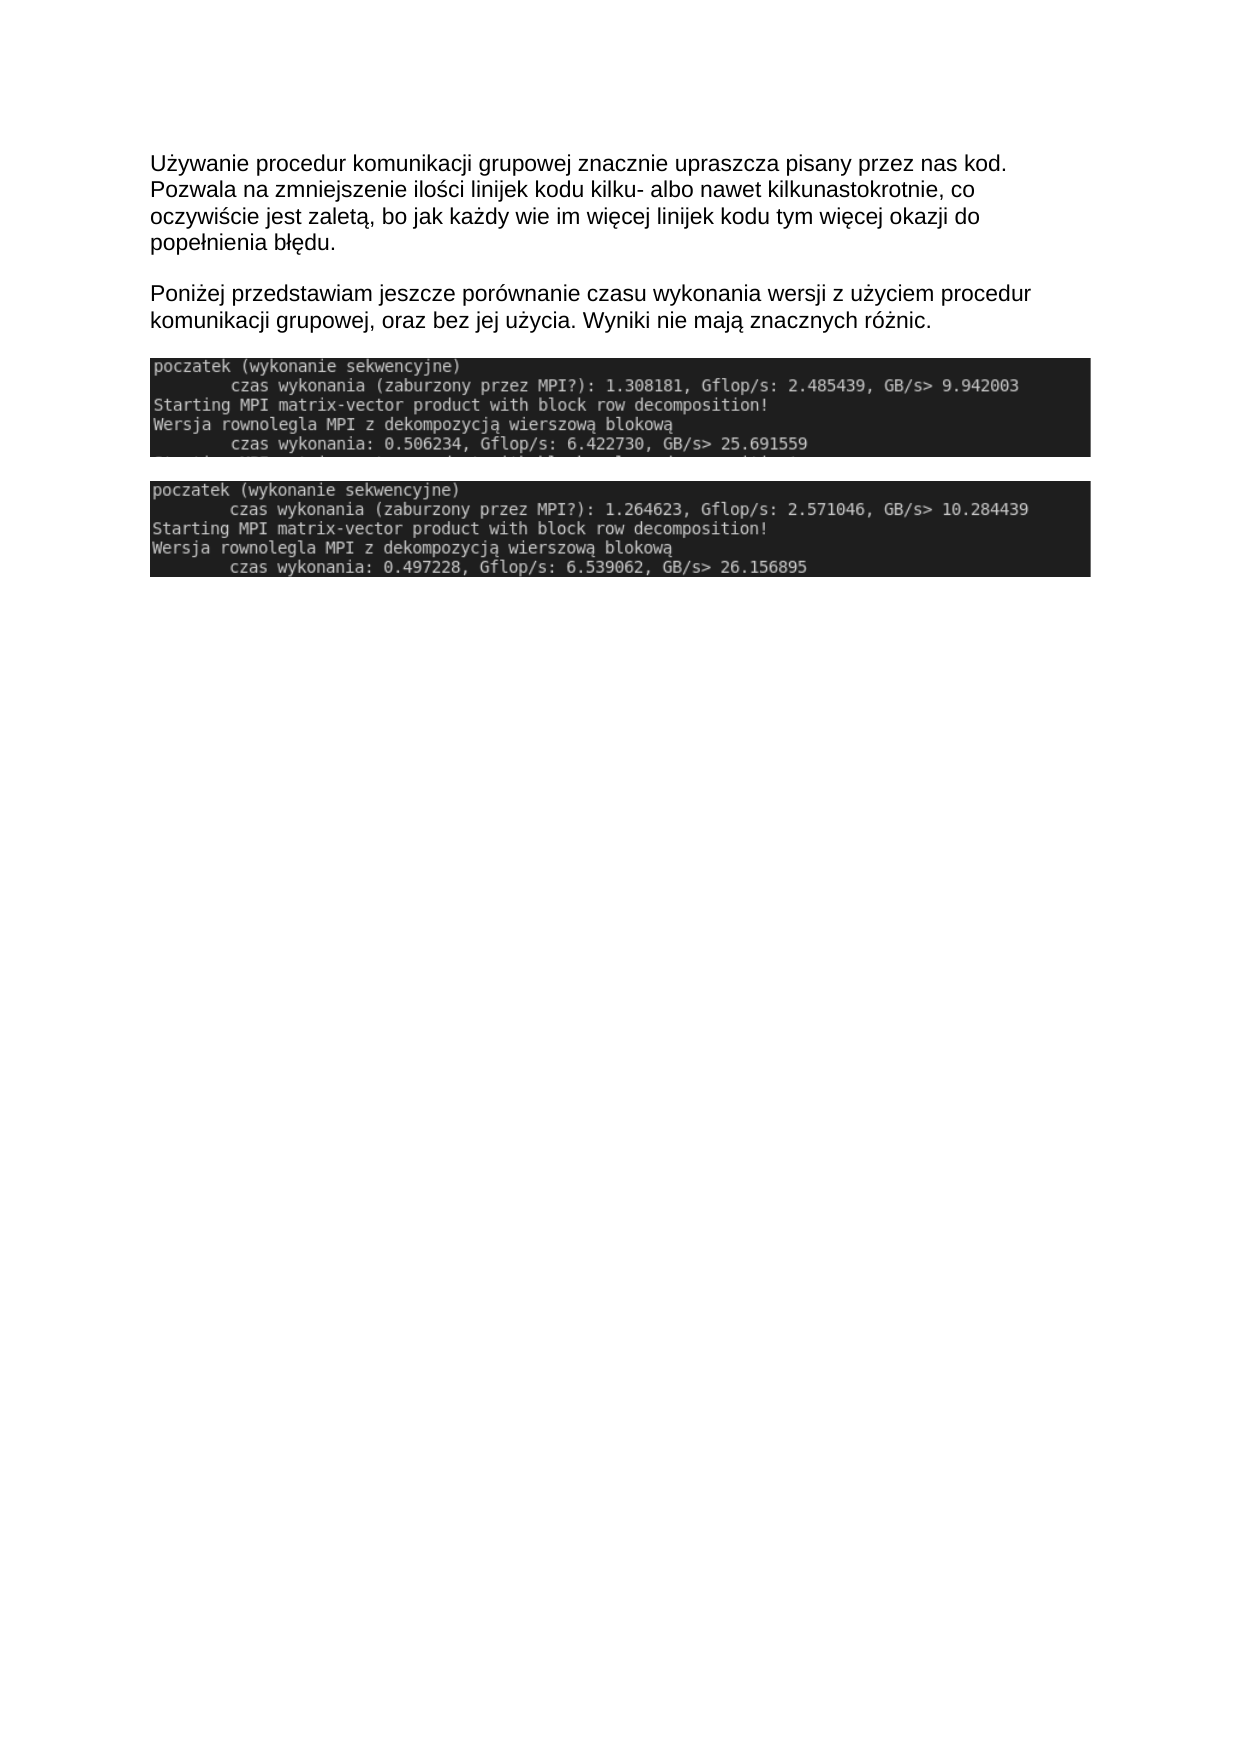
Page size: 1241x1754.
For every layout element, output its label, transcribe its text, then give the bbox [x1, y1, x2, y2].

text Używanie procedur komunikacji grupowej znacznie upraszcza pisany przez nas kod. Pozwala na zmniejszenie ilości linijek kodu kilku- albo nawet kilkunastokrotnie, co oczywiście jest zaletą, bo jak każdy wie im więcej linijek kodu tym więcej okazji do popełnienia błędu. [150, 150, 1090, 255]
text Poniżej przedstawiam jeszcze porównanie czasu wykonania wersji z użyciem procedur komunikacji grupowej, oraz bez jej użycia. Wyniki nie mają znacznych różnic. [150, 280, 1090, 333]
picture [150, 481, 1091, 577]
picture [150, 358, 1091, 457]
